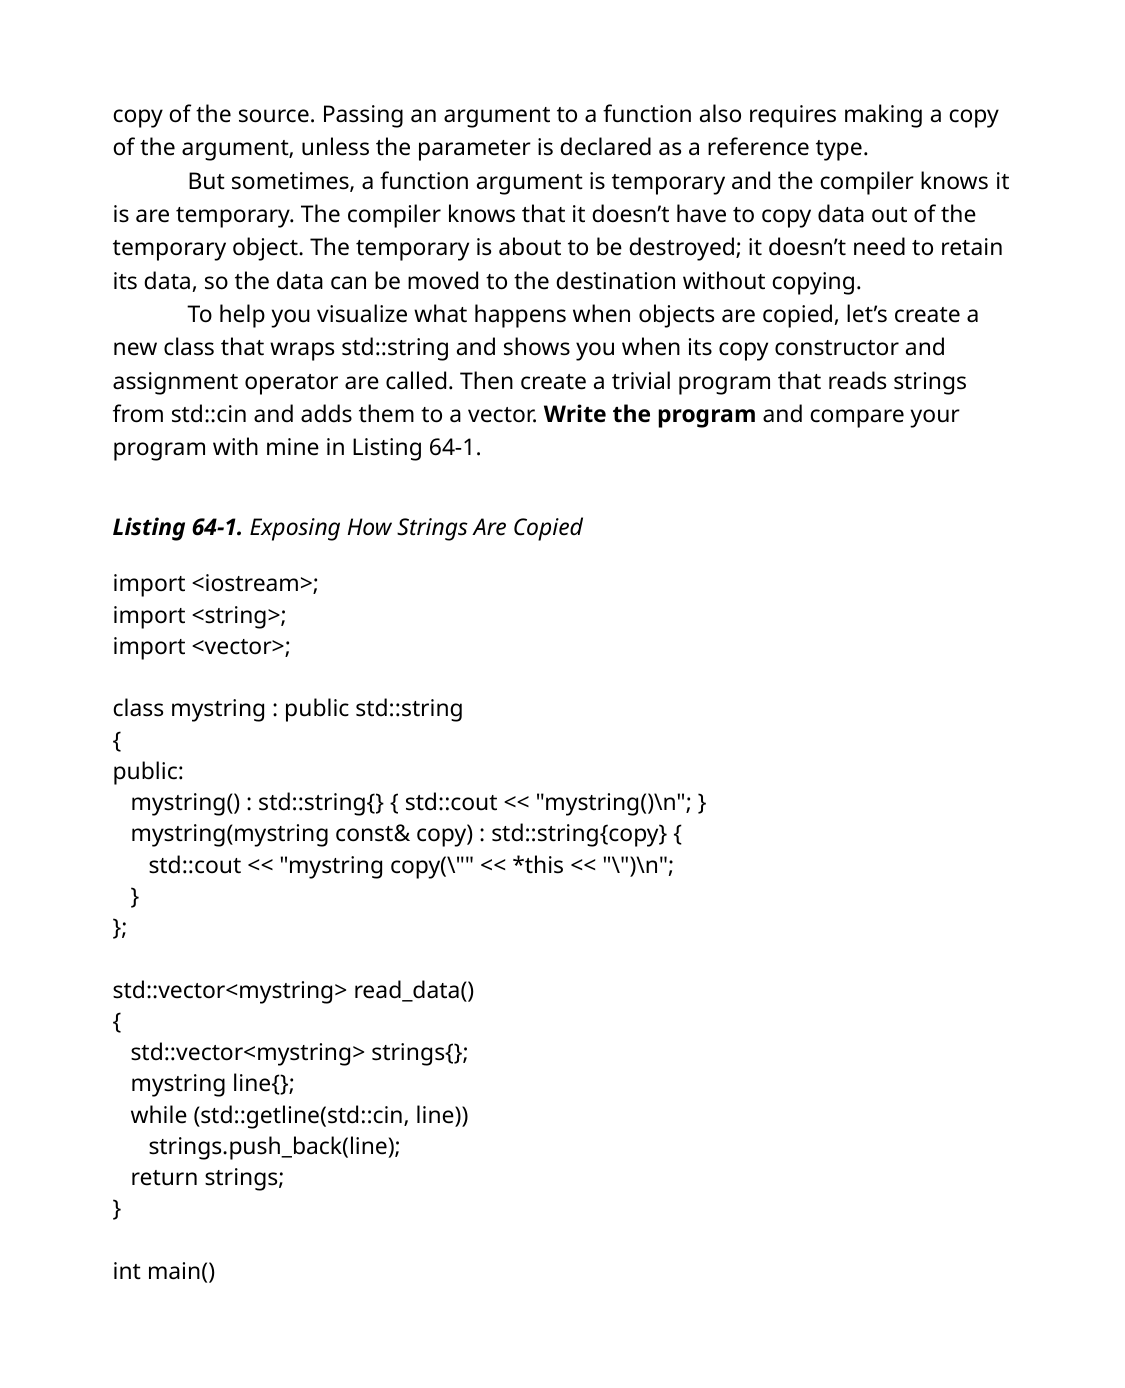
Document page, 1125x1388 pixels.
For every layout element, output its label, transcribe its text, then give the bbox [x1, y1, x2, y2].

text copy of the source. Passing an argument to a function also requires making a copy of the argument, unless the parameter is declared as a reference type. [112, 96, 1012, 163]
text } [112, 1192, 1012, 1223]
text Listing 64-1. Exposing How Strings Are Copied [112, 511, 1012, 542]
text std::vector<mystring> read_data() [112, 973, 1012, 1005]
text std::vector<mystring> strings{}; [112, 1036, 1012, 1067]
text return strings; [112, 1161, 1012, 1192]
text import <string>; [112, 598, 1012, 630]
text }; [112, 911, 1012, 942]
text class mystring : public std::string [112, 692, 1012, 723]
text To help you visualize what happens when objects are copied, let’s create a new class that wraps std::string and shows you when its copy constructor and assignment operator are called. Then create a trivial program that reads strings from std::cin and adds them to a vector. Write the program and compare your program with mine in Listing 64-1. [112, 296, 1012, 463]
text mystring line{}; [112, 1067, 1012, 1098]
text std::cout << "mystring copy(\"" << *this << "\")\n"; [112, 848, 1012, 880]
text strings.push_back(line); [112, 1130, 1012, 1161]
text { [112, 723, 1012, 755]
text } [112, 880, 1012, 911]
text mystring() : std::string{} { std::cout << "mystring()\n"; } [112, 786, 1012, 817]
text public: [112, 755, 1012, 786]
text mystring(mystring const& copy) : std::string{copy} { [112, 817, 1012, 848]
text { [112, 1005, 1012, 1036]
text import <vector>; [112, 630, 1012, 661]
text int main() [112, 1255, 1012, 1286]
text But sometimes, a function argument is temporary and the compiler knows it is are temporary. The compiler knows that it doesn’t have to copy data out of the temporary object. The temporary is about to be destroyed; it doesn’t need to retain its data, so the data can be moved to the destination without copying. [112, 163, 1012, 296]
text while (std::getline(std::cin, line)) [112, 1098, 1012, 1130]
text import <iostream>; [112, 567, 1012, 598]
